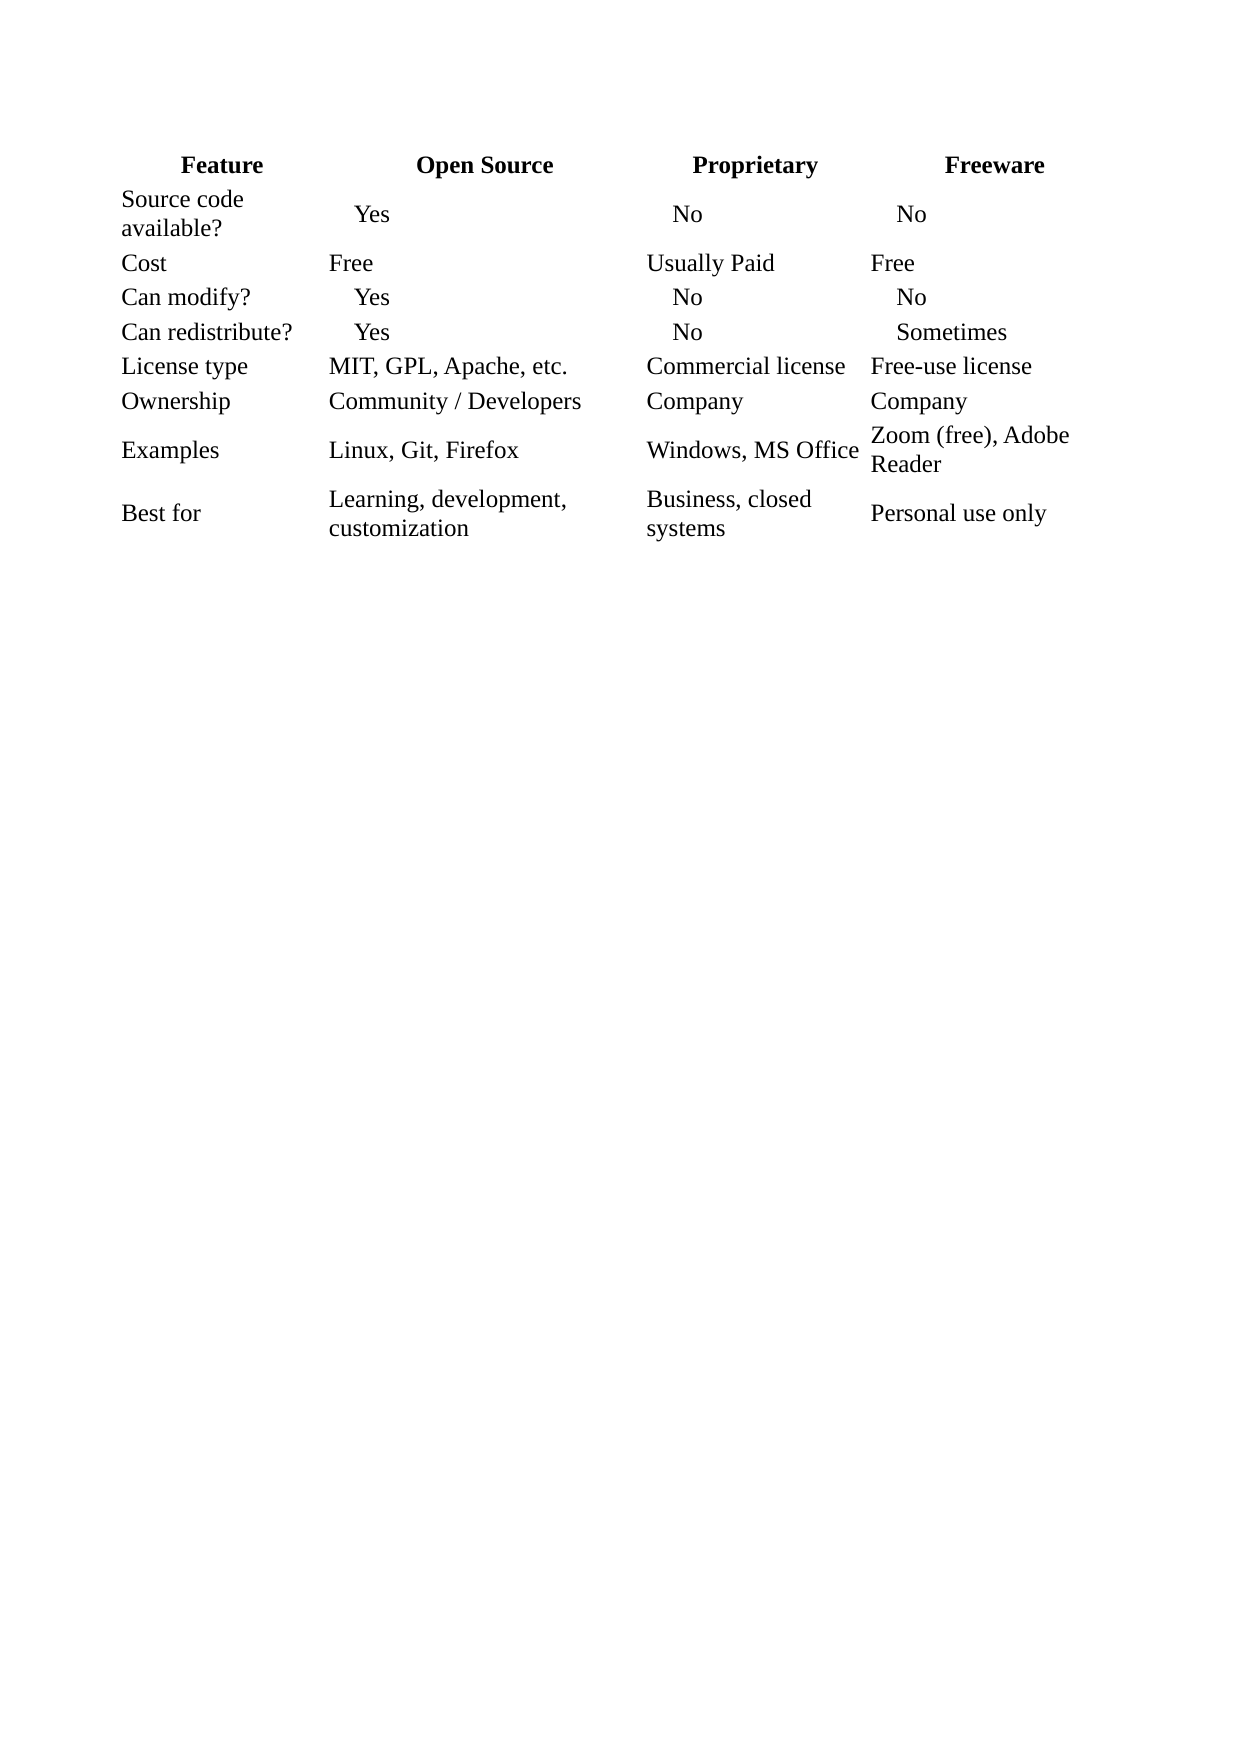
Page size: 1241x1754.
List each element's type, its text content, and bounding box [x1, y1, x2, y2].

table_cell ✅ Yes [326, 279, 643, 314]
table_cell ❌ No [644, 314, 867, 348]
table_header Feature [118, 147, 326, 181]
table_cell Commercial license [644, 349, 867, 383]
table_cell Examples [118, 418, 326, 481]
table_cell Learning, development, customization [326, 481, 643, 544]
table_cell Best for [118, 481, 326, 544]
table_cell Company [868, 383, 1122, 418]
table_cell 🔶 Sometimes [868, 314, 1122, 348]
table_cell Source code available? [118, 181, 326, 245]
table_header Proprietary [644, 147, 867, 181]
table_cell MIT, GPL, Apache, etc. [326, 349, 643, 383]
table_cell License type [118, 349, 326, 383]
table_cell Zoom (free), Adobe Reader [868, 418, 1122, 481]
table_cell Cost [118, 245, 326, 279]
table_cell Company [644, 383, 867, 418]
table_cell ❌ No [644, 279, 867, 314]
table_cell ❌ No [868, 181, 1122, 245]
table_cell ❌ No [868, 279, 1122, 314]
table_cell Usually Paid [644, 245, 867, 279]
table_header Freeware [868, 147, 1122, 181]
table_cell ❌ No [644, 181, 867, 245]
table_cell Can redistribute? [118, 314, 326, 348]
table_cell Ownership [118, 383, 326, 418]
table_cell ✅ Yes [326, 181, 643, 245]
table_cell Linux, Git, Firefox [326, 418, 643, 481]
table_cell Can modify? [118, 279, 326, 314]
table_cell Free [326, 245, 643, 279]
table_cell Business, closed systems [644, 481, 867, 544]
table_cell Windows, MS Office [644, 418, 867, 481]
table_cell Personal use only [868, 481, 1122, 544]
table_cell Free-use license [868, 349, 1122, 383]
table_cell Free [868, 245, 1122, 279]
table_header Open Source [326, 147, 643, 181]
table_cell Community / Developers [326, 383, 643, 418]
table_cell ✅ Yes [326, 314, 643, 348]
